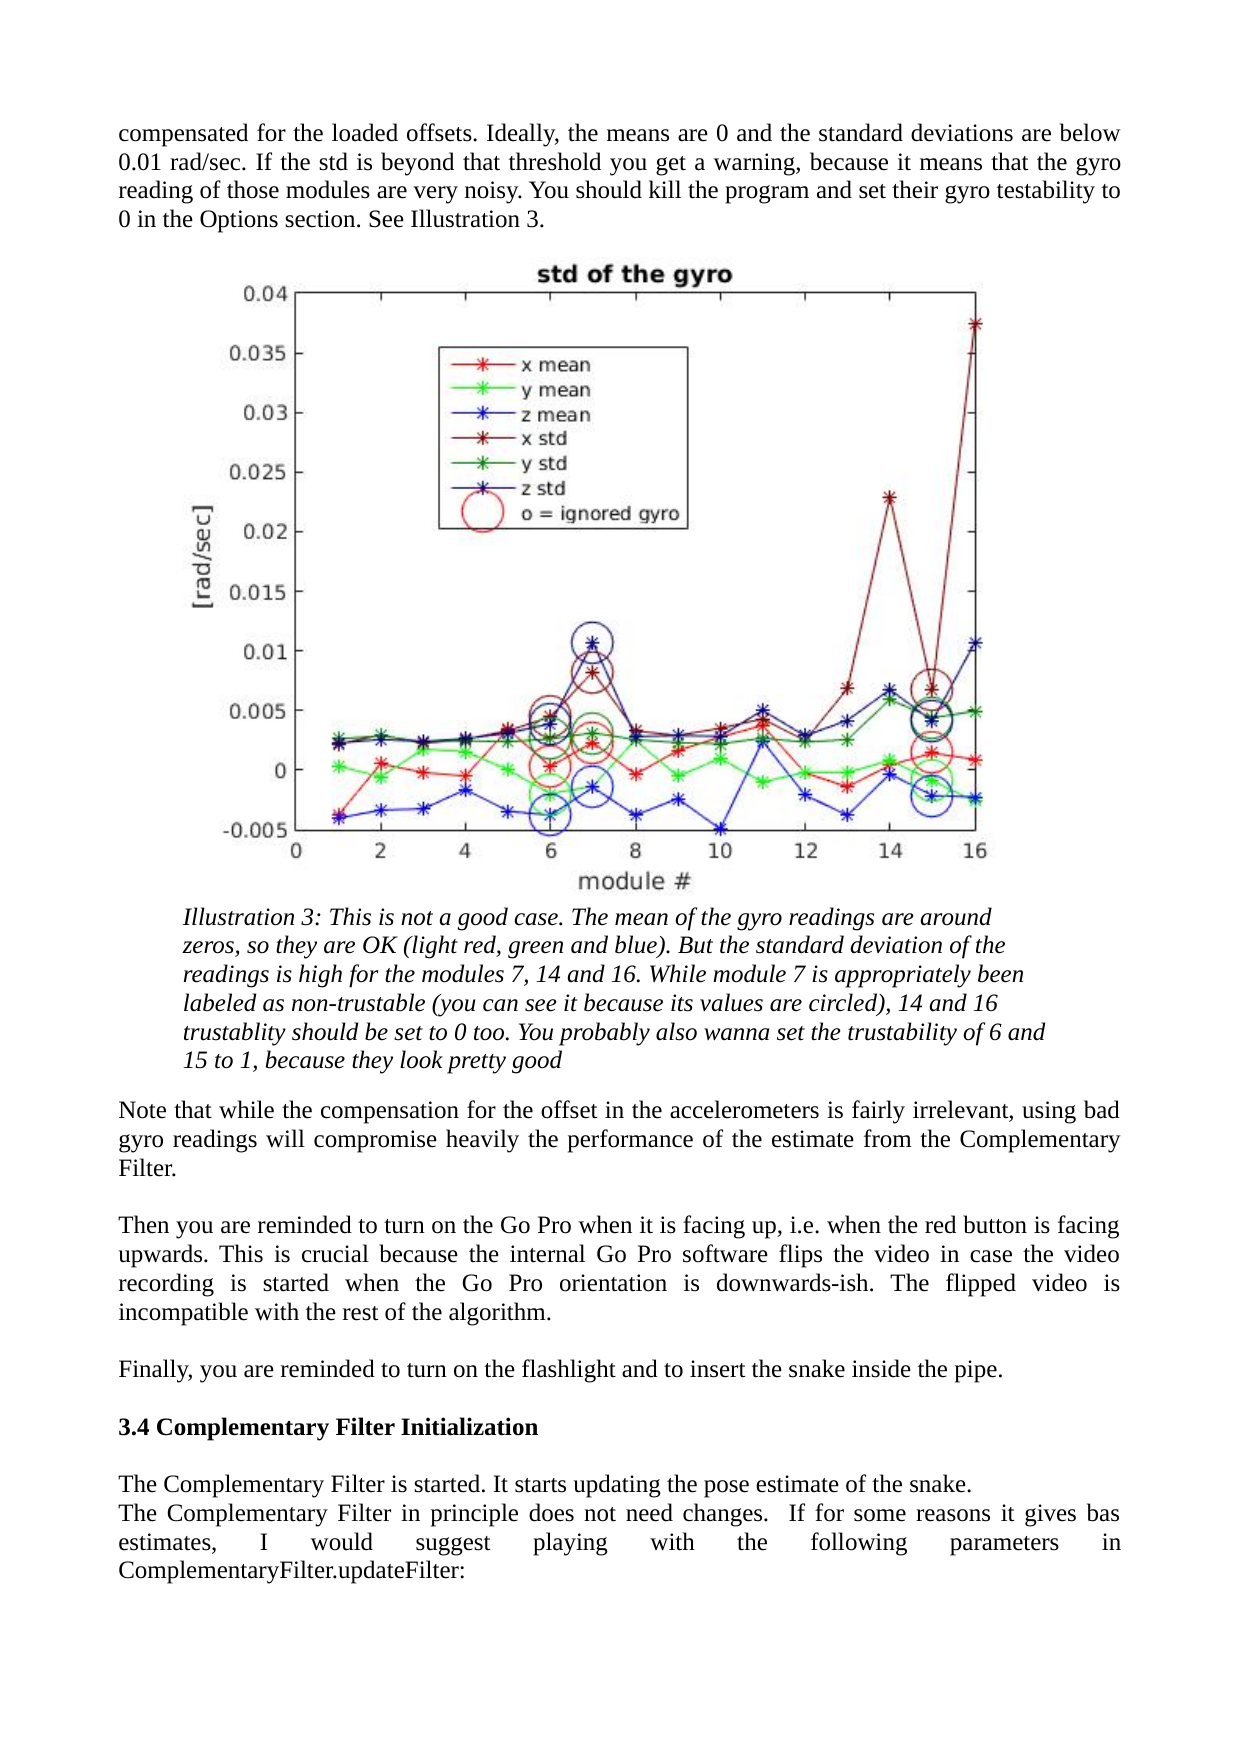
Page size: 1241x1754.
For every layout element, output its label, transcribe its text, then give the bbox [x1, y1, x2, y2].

text 3.4 Complementary Filter Initialization [118, 1412, 1122, 1441]
text Then you are reminded to turn on the Go Pro when it is facing up, i.e. when the red button is facing upwards. This is crucial because the internal Go Pro software flips the video in case the video recording is started when the Go Pro orientation is downwards-ish. The flipped video is incompatible with the rest of the algorithm. [118, 1211, 1122, 1326]
text Finally, you are reminded to turn on the flashlight and to insert the snake inside the pipe. [118, 1354, 1122, 1383]
text The Complementary Filter is started. It starts updating the pose estimate of the snake. [118, 1469, 1122, 1498]
text Illustration 3: This is not a good case. The mean of the gyro readings are around zeros, so they are OK (light red, green and blue). But the standard deviation of the readings is high for the modules 7, 14 and 16. While module 7 is appropriately been labeled as non-trustable (you can see it because its values are circled), 14 and 16 trustablity should be set to 0 too. You probably also wanna set the trustability of 6 and 15 to 1, because they look pretty good [183, 902, 1058, 1074]
picture [182, 245, 1058, 902]
text The Complementary Filter in principle does not need changes. If for some reasons it gives bas estimates, I would suggest playing with the following parameters in ComplementaryFilter.updateFilter: [118, 1498, 1122, 1584]
text Note that while the compensation for the offset in the accelerometers is fairly irrelevant, using bad gyro readings will compromise heavily the performance of the estimate from the Complementary Filter. [118, 1096, 1122, 1182]
text compensated for the loaded offsets. Ideally, the means are 0 and the standard deviations are below 0.01 rad/sec. If the std is beyond that threshold you get a warning, because it means that the gyro reading of those modules are very noisy. You should kill the program and set their gyro testability to 0 in the Options section. See Illustration 3. [118, 118, 1122, 233]
